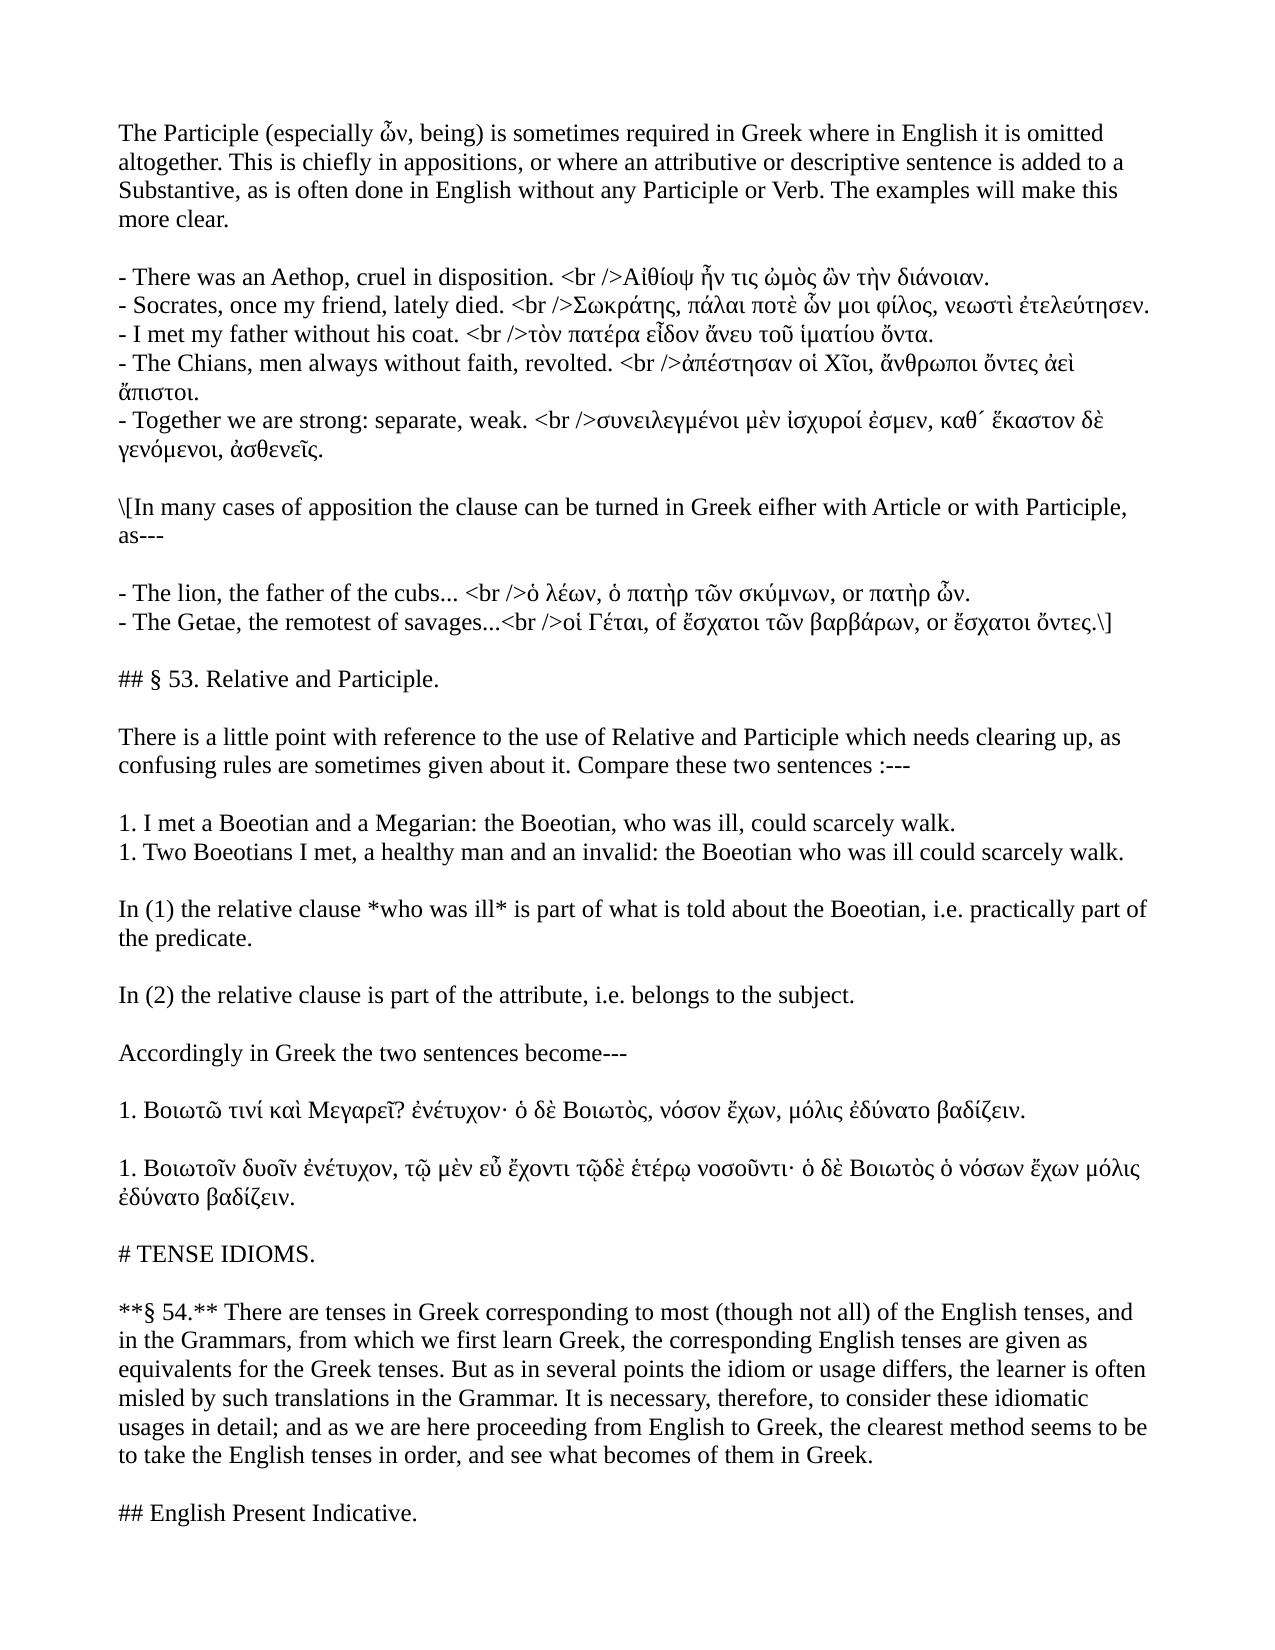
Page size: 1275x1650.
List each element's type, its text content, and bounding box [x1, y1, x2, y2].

text - The lion, the father of the cubs... <br />ὁ λέων, ὁ πατὴρ τῶν σκύμνων, or πατὴρ ὦν. [118, 578, 1157, 607]
text - I met my father without his coat. <br />τὸν πατέρα εἶδον ἄνευ τοῦ ἱματίου ὄντα. [118, 319, 1157, 348]
text 1. Two Boeotians I met, a healthy man and an invalid: the Boeotian who was ill could scarcely walk. [118, 837, 1157, 866]
text Accordingly in Greek the two sentences become--- [118, 1038, 1157, 1067]
text 1. I met a Boeotian and a Megarian: the Boeotian, who was ill, could scarcely walk. [118, 808, 1157, 837]
text The Participle (especially ὦν, being) is sometimes required in Greek where in English it is omitted altogether. This is chiefly in appositions, or where an attributive or descriptive sentence is added to a Substantive, as is often done in English without any Participle or Verb. The examples will make this more clear. [118, 118, 1157, 233]
text ## § 53. Relative and Participle. [118, 664, 1157, 693]
text - Socrates, once my friend, lately died. <br />Σωκράτης, πάλαι ποτὲ ὧν μοι φίλος, νεωστὶ ἐτελεύτησεν. [118, 291, 1157, 319]
text In (1) the relative clause *who was ill* is part of what is told about the Boeotian, i.e. practically part of the predicate. [118, 894, 1157, 952]
text ## English Present Indicative. [118, 1498, 1157, 1527]
text # TENSE IDIOMS. [118, 1239, 1157, 1268]
text 1. Βοιωτῶ τινί καὶ Μεγαρεῖ? ἐνέτυχον· ὁ δὲ Βοιωτὸς, νόσον ἔχων, μόλις ἐδύνατο βαδίζειν. [118, 1096, 1157, 1124]
text - There was an Aethop, cruel in disposition. <br />Αἰθίοψ ἦν τις ὠμὸς ὢν τὴν διάνοιαν. [118, 262, 1157, 291]
text There is a little point with reference to the use of Relative and Participle which needs clearing up, as confusing rules are sometimes given about it. Compare these two sentences :--- [118, 722, 1157, 779]
text \[In many cases of apposition the clause can be turned in Greek eifher with Article or with Participle, as--- [118, 492, 1157, 549]
text - Together we are strong: separate, weak. <br />συνειλεγμένοι μὲν ἰσχυροί ἐσμεν, καθ´ ἕκαστον δὲ γενόμενοι, ἀσθενεῖς. [118, 406, 1157, 463]
text - The Chians, men always without faith, revolted. <br />ἀπέστησαν οἱ Χῖοι, ἄνθρωποι ὄντες ἀεὶ ἄπιστοι. [118, 348, 1157, 406]
text **§ 54.** There are tenses in Greek corresponding to most (though not all) of the English tenses, and in the Grammars, from which we first learn Greek, the corresponding English tenses are given as equivalents for the Greek tenses. But as in several points the idiom or usage differs, the learner is often misled by such translations in the Grammar. It is necessary, therefore, to consider these idiomatic usages in detail; and as we are here proceeding from English to Greek, the clearest method seems to be to take the English tenses in order, and see what becomes of them in Greek. [118, 1297, 1157, 1469]
text 1. Βοιωτοῖν δυοῖν ἐνέτυχον, τῷ μὲν εὖ ἔχοντι τῷδὲ ἑτέρῳ νοσοῦντι· ὁ δὲ Βοιωτὸς ὁ νόσων ἔχων μόλις ἐδύνατο βαδίζειν. [118, 1153, 1157, 1211]
text - The Getae, the remotest of savages...<br />οἱ Γέται, of ἔσχατοι τῶν βαρβάρων, or ἔσχατοι ὄντες.\] [118, 607, 1157, 636]
text In (2) the relative clause is part of the attribute, i.e. belongs to the subject. [118, 981, 1157, 1009]
